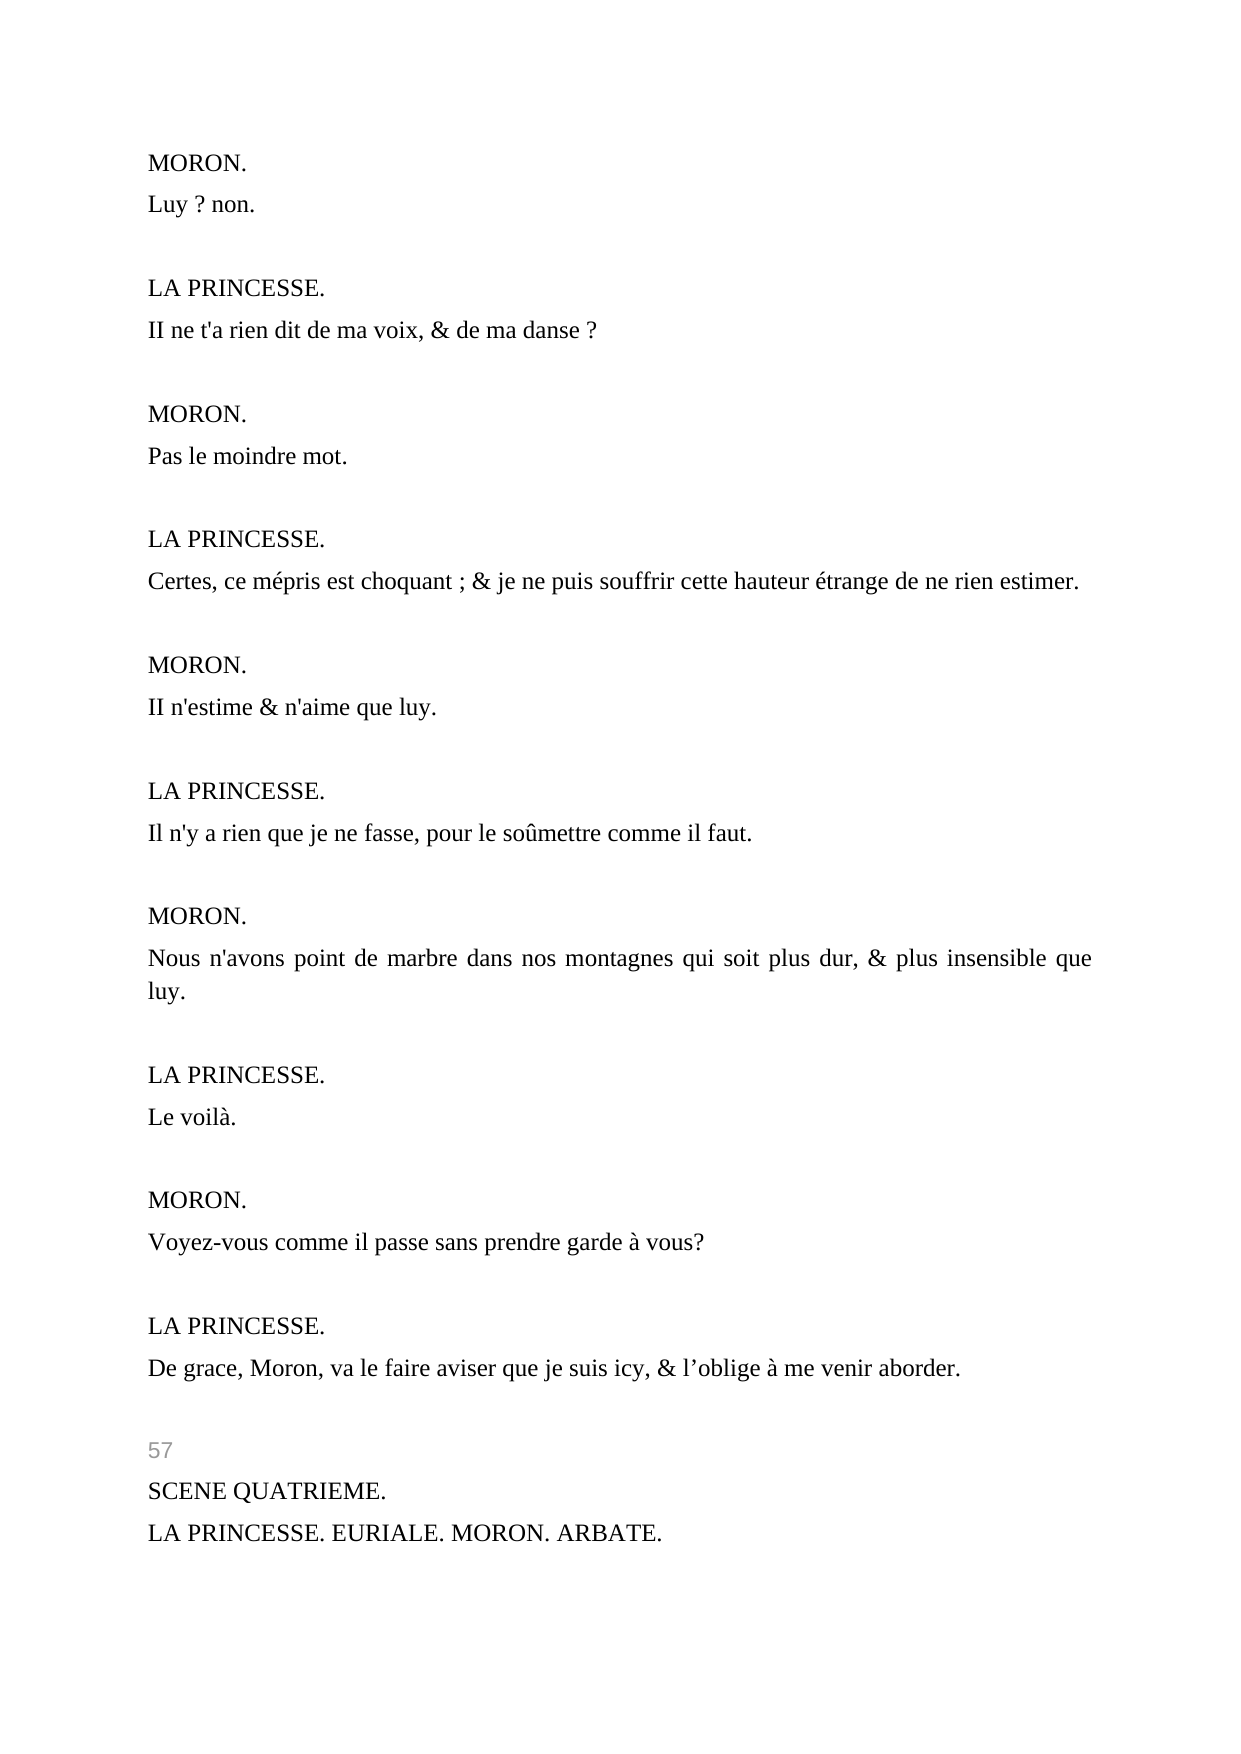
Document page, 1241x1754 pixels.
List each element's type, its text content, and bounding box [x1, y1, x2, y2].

text SCENE QUATRIEME. [148, 1476, 1093, 1505]
text LA PRINCESSE. [148, 273, 1093, 302]
text MORON. [148, 650, 1093, 679]
text LA PRINCESSE. [148, 1060, 1093, 1089]
text Certes, ce mépris est choquant ; & je ne puis souffrir cette hauteur étrange de ne rien estimer. [148, 566, 1093, 595]
text Voyez-vous comme il passe sans prendre garde à vous? [148, 1227, 1093, 1256]
text Il n'y a rien que je ne fasse, pour le soûmettre comme il faut. [148, 818, 1093, 846]
text LA PRINCESSE. [148, 524, 1093, 553]
text LA PRINCESSE. [148, 776, 1093, 804]
text II ne t'a rien dit de ma voix, & de ma danse ? [148, 315, 1093, 344]
text LA PRINCESSE. [148, 1311, 1093, 1340]
text LA PRINCESSE. EURIALE. MORON. ARBATE. [148, 1518, 1093, 1547]
text MORON. [148, 1186, 1093, 1214]
text De grace, Moron, va le faire aviser que je suis icy, & l’oblige à me venir aborder. [148, 1353, 1093, 1382]
text MORON. [148, 148, 1093, 176]
text Luy ? non. [148, 189, 1093, 218]
text Le voilà. [148, 1102, 1093, 1131]
text MORON. [148, 399, 1093, 428]
text Pas le moindre mot. [148, 441, 1093, 469]
text MORON. [148, 901, 1093, 930]
text II n'estime & n'aime que luy. [148, 692, 1093, 721]
text Nous n'avons point de marbre dans nos montagnes qui soit plus dur, & plus insensible que luy. [148, 943, 1093, 1005]
text 57 [173, 1437, 1093, 1463]
